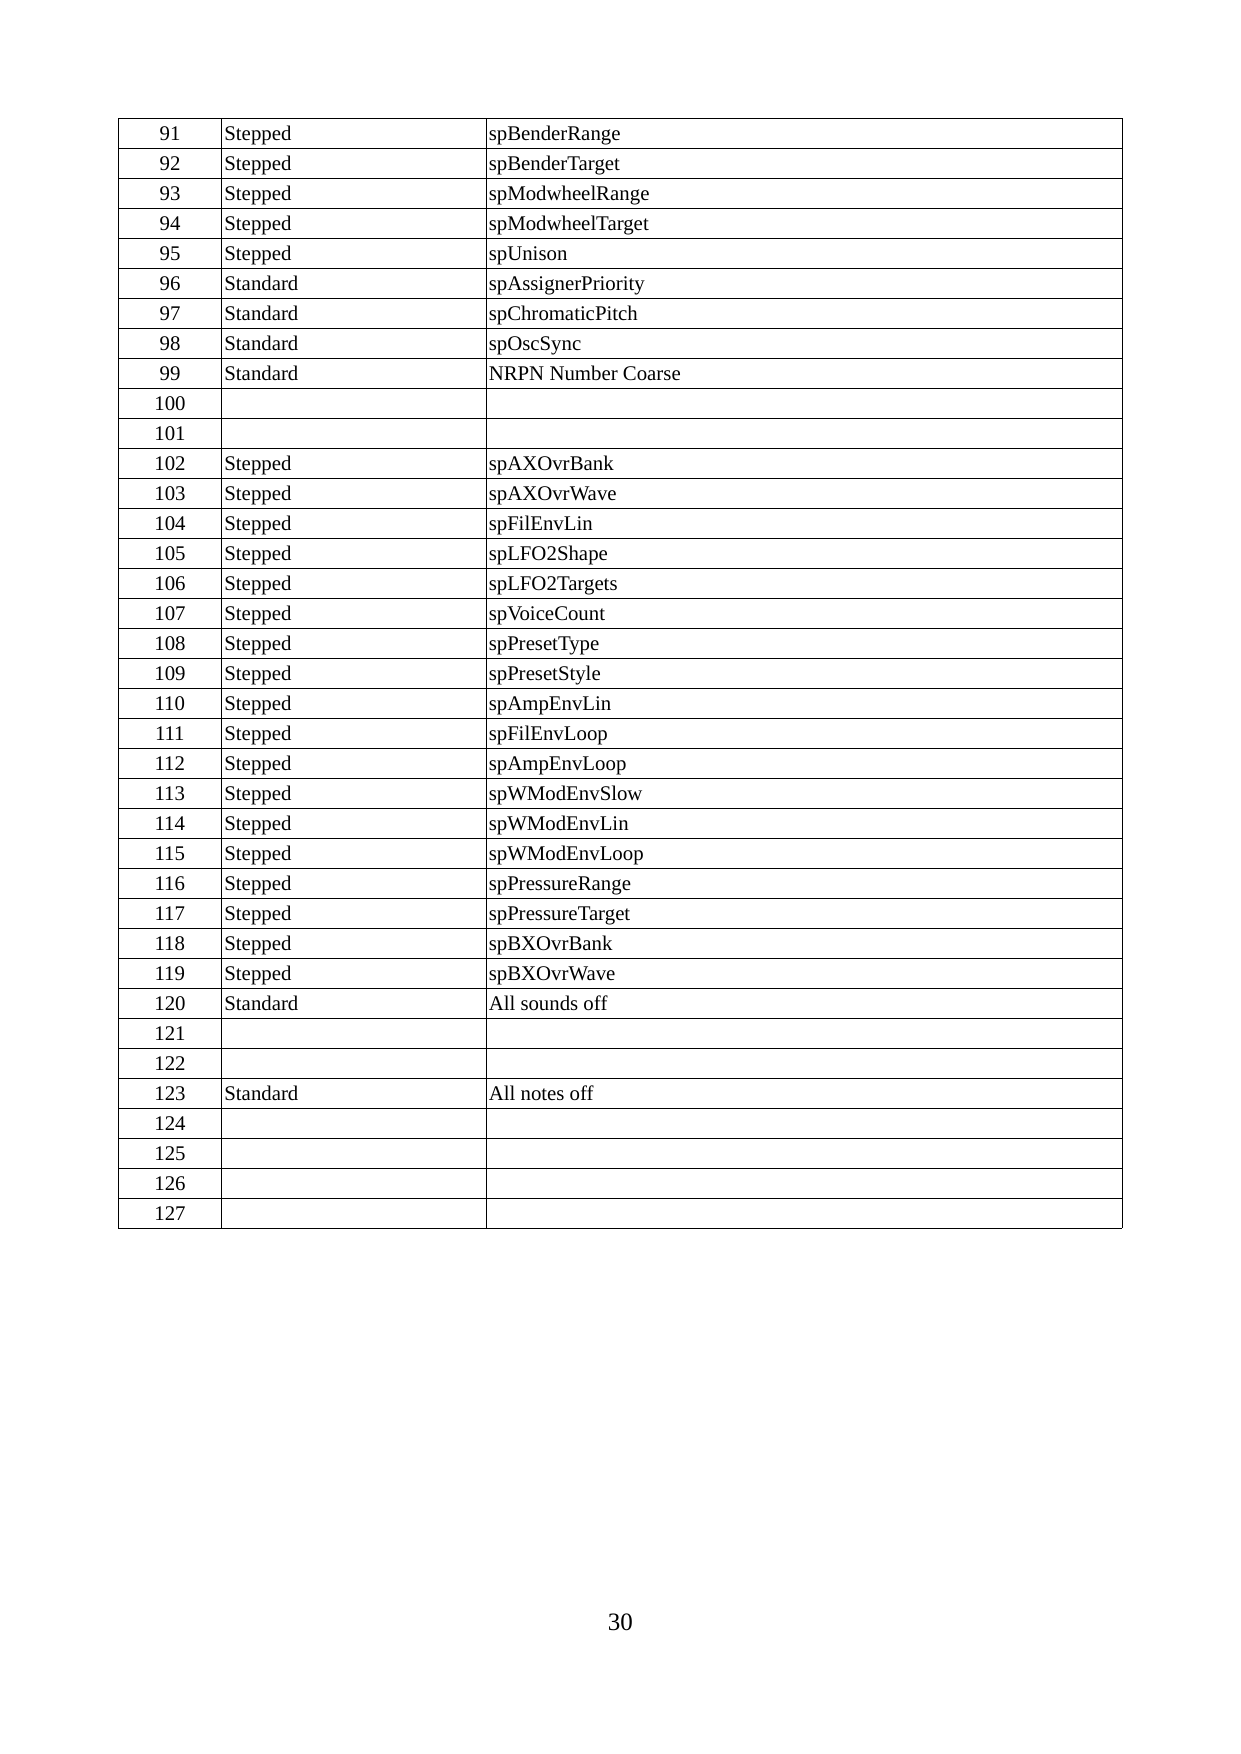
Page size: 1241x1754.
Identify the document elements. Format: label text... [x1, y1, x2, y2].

table_cell 99 [119, 359, 221, 388]
table_cell Stepped [222, 479, 486, 508]
table_cell Stepped [222, 569, 486, 598]
table_cell 117 [119, 899, 221, 928]
table_cell Stepped [222, 509, 486, 538]
table_cell [487, 1049, 1122, 1078]
table_cell 125 [119, 1139, 221, 1168]
table_cell spOscSync [487, 329, 1122, 358]
table_cell [487, 389, 1122, 418]
table_cell spPressureRange [487, 869, 1122, 898]
table_cell spFilEnvLoop [487, 719, 1122, 748]
table_cell [222, 1019, 486, 1048]
table_cell 97 [119, 299, 221, 328]
table_cell [487, 419, 1122, 448]
table_cell 92 [119, 149, 221, 178]
table_cell [487, 1019, 1122, 1048]
table_cell Stepped [222, 179, 486, 208]
table_cell 105 [119, 539, 221, 568]
table_cell [487, 1109, 1122, 1138]
table_cell NRPN Number Coarse [487, 359, 1122, 388]
table_cell 91 [119, 119, 221, 148]
table_cell [487, 1169, 1122, 1198]
table_cell 123 [119, 1079, 221, 1108]
table_cell 106 [119, 569, 221, 598]
table_cell 95 [119, 239, 221, 268]
table_cell spModwheelRange [487, 179, 1122, 208]
table_cell 118 [119, 929, 221, 958]
table_cell 110 [119, 689, 221, 718]
table_cell [222, 1139, 486, 1168]
table_cell spAmpEnvLoop [487, 749, 1122, 778]
table_cell 114 [119, 809, 221, 838]
table_cell [487, 1139, 1122, 1168]
table_cell spWModEnvLin [487, 809, 1122, 838]
table_cell Standard [222, 299, 486, 328]
table_cell [222, 1199, 486, 1228]
table_cell spAssignerPriority [487, 269, 1122, 298]
table_cell spLFO2Shape [487, 539, 1122, 568]
table_cell 93 [119, 179, 221, 208]
table_cell spAXOvrBank [487, 449, 1122, 478]
table_cell Stepped [222, 809, 486, 838]
table_cell spBenderTarget [487, 149, 1122, 178]
table_cell 124 [119, 1109, 221, 1138]
table_cell 119 [119, 959, 221, 988]
table_cell [222, 1169, 486, 1198]
table_cell All notes off [487, 1079, 1122, 1108]
table_cell Stepped [222, 539, 486, 568]
table_cell Stepped [222, 929, 486, 958]
table_cell 111 [119, 719, 221, 748]
table_cell Stepped [222, 239, 486, 268]
table_cell spUnison [487, 239, 1122, 268]
table_cell 113 [119, 779, 221, 808]
table_cell 103 [119, 479, 221, 508]
table_cell spWModEnvSlow [487, 779, 1122, 808]
table_cell spPresetStyle [487, 659, 1122, 688]
table_cell Stepped [222, 689, 486, 718]
table_cell [222, 419, 486, 448]
table_cell spLFO2Targets [487, 569, 1122, 598]
table_cell 116 [119, 869, 221, 898]
table_cell Stepped [222, 659, 486, 688]
table_cell Stepped [222, 149, 486, 178]
table_cell spAXOvrWave [487, 479, 1122, 508]
table_cell Stepped [222, 839, 486, 868]
table_cell Standard [222, 359, 486, 388]
table_cell spPressureTarget [487, 899, 1122, 928]
table_cell Stepped [222, 599, 486, 628]
table_cell spChromaticPitch [487, 299, 1122, 328]
table_cell Standard [222, 329, 486, 358]
table_cell 112 [119, 749, 221, 778]
table_cell [222, 389, 486, 418]
table_cell Stepped [222, 449, 486, 478]
table_cell 127 [119, 1199, 221, 1228]
table_cell spWModEnvLoop [487, 839, 1122, 868]
table_cell spModwheelTarget [487, 209, 1122, 238]
table_cell 108 [119, 629, 221, 658]
table_cell Stepped [222, 629, 486, 658]
table_cell [487, 1199, 1122, 1228]
table_cell 122 [119, 1049, 221, 1078]
table_cell 100 [119, 389, 221, 418]
table_cell 94 [119, 209, 221, 238]
table_cell 121 [119, 1019, 221, 1048]
table_cell Standard [222, 1079, 486, 1108]
table_cell 109 [119, 659, 221, 688]
table_cell [222, 1109, 486, 1138]
table_cell spVoiceCount [487, 599, 1122, 628]
table_cell Stepped [222, 209, 486, 238]
table_cell spFilEnvLin [487, 509, 1122, 538]
table_cell Stepped [222, 719, 486, 748]
table_cell spPresetType [487, 629, 1122, 658]
table_cell 102 [119, 449, 221, 478]
table_cell 98 [119, 329, 221, 358]
table_cell Stepped [222, 899, 486, 928]
table_cell spBXOvrWave [487, 959, 1122, 988]
table_cell 126 [119, 1169, 221, 1198]
table_cell spAmpEnvLin [487, 689, 1122, 718]
table_cell spBenderRange [487, 119, 1122, 148]
table_cell 104 [119, 509, 221, 538]
table_cell Stepped [222, 119, 486, 148]
table_cell 96 [119, 269, 221, 298]
table_cell 120 [119, 989, 221, 1018]
table_cell 107 [119, 599, 221, 628]
table_cell Standard [222, 989, 486, 1018]
table_cell Standard [222, 269, 486, 298]
table_cell 115 [119, 839, 221, 868]
table_cell spBXOvrBank [487, 929, 1122, 958]
table_cell All sounds off [487, 989, 1122, 1018]
table_cell [222, 1049, 486, 1078]
table_cell Stepped [222, 779, 486, 808]
table_cell Stepped [222, 959, 486, 988]
table_cell Stepped [222, 749, 486, 778]
table_cell Stepped [222, 869, 486, 898]
table_cell 101 [119, 419, 221, 448]
